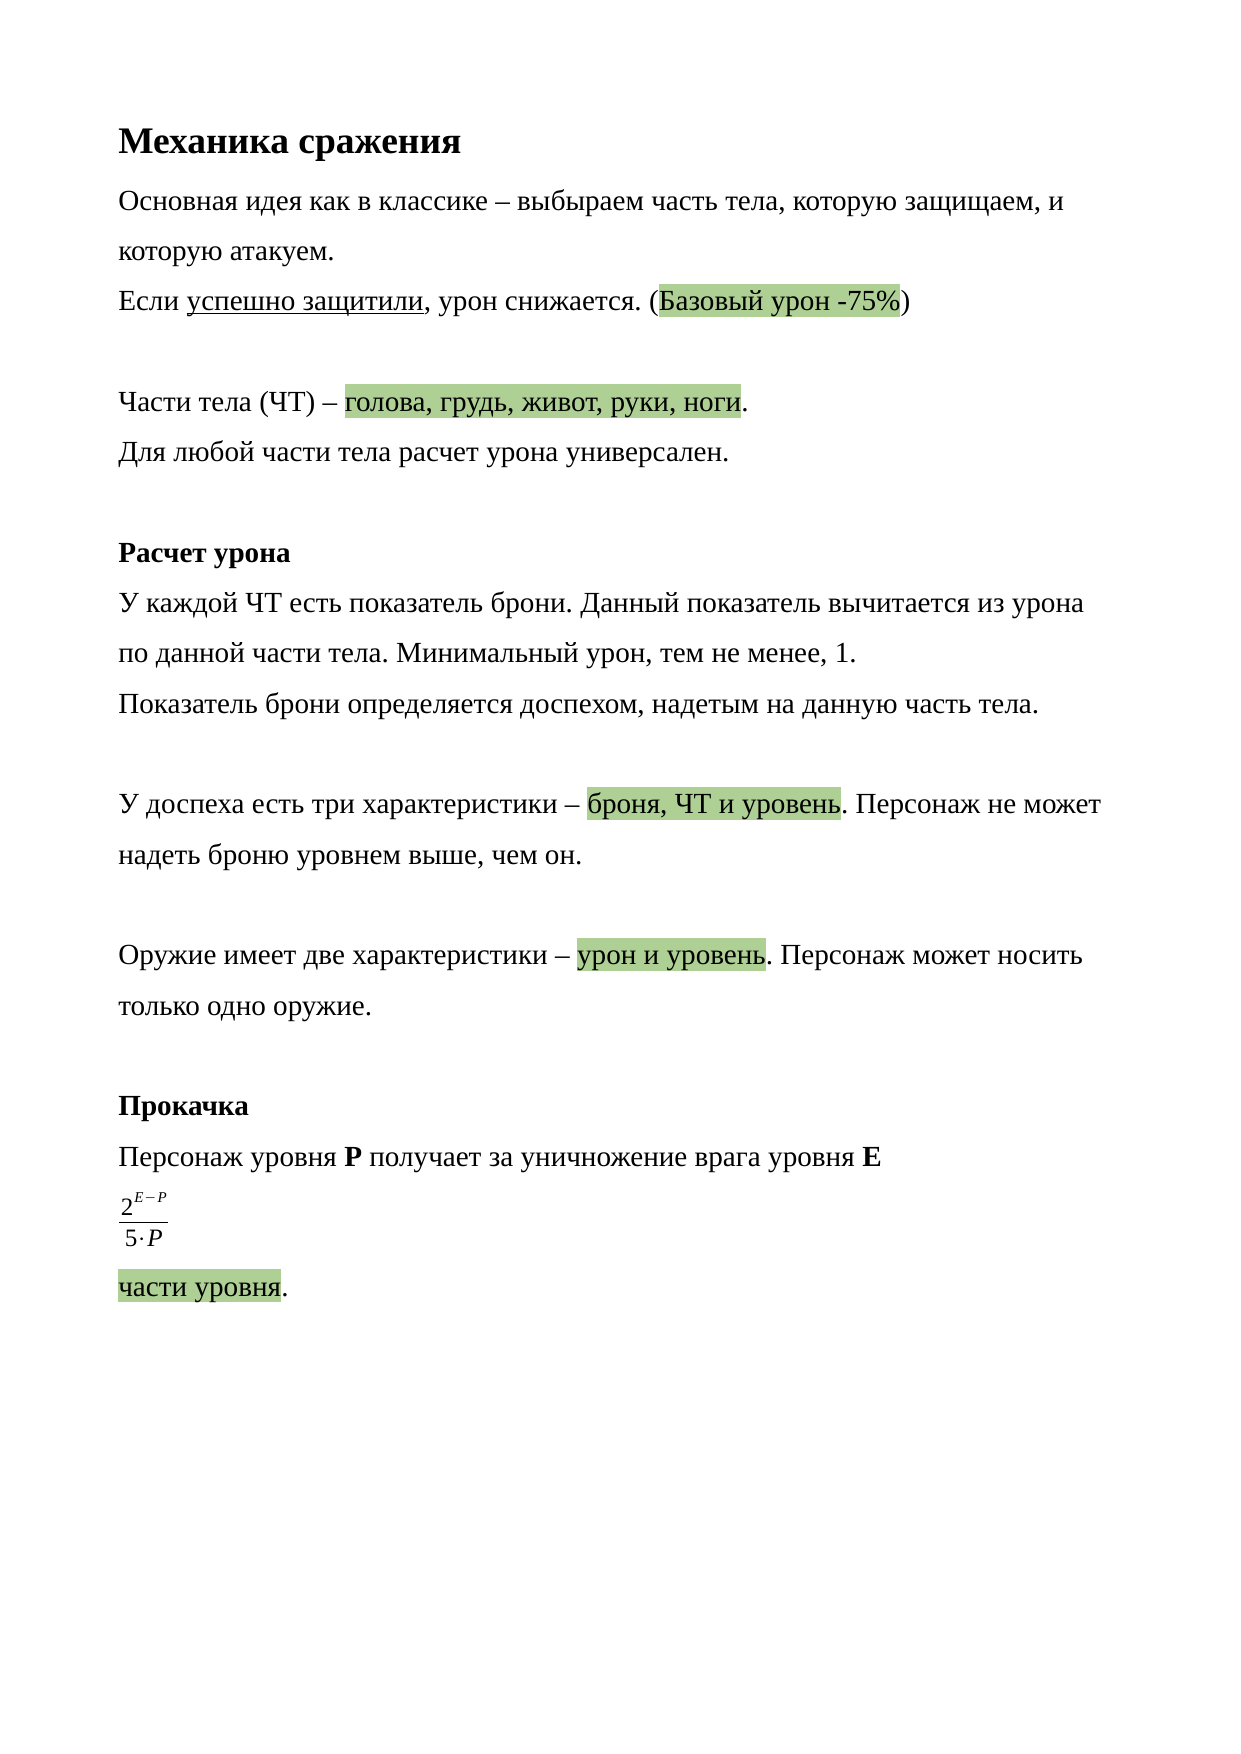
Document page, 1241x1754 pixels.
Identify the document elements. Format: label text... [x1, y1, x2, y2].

text У доспеха есть три характеристики – броня, ЧТ и уровень. Персонаж не может надеть броню уровнем выше, чем он. [118, 787, 1122, 870]
text Расчет урона [118, 535, 1122, 568]
text Персонаж уровня P получает за уничножение врага уровня E [118, 1139, 1122, 1172]
text Если успешно защитили, урон снижается. (Базовый урон -75%) [118, 283, 1122, 317]
text Для любой части тела расчет урона универсален. [118, 434, 1122, 468]
text Основная идея как в классике – выбыраем часть тела, которую защищаем, и которую атакуем. [118, 183, 1122, 267]
text части уровня. [118, 1269, 1122, 1302]
text Механика сражения [118, 118, 1122, 161]
text Показатель брони определяется доспехом, надетым на данную часть тела. [118, 686, 1122, 719]
text Оружие имеет две характеристики – урон и уровень. Персонаж может носить только одно оружие. [118, 937, 1122, 1021]
text У каждой ЧТ есть показатель брони. Данный показатель вычитается из урона по данной части тела. Минимальный урон, тем не менее, 1. [118, 585, 1122, 669]
text Части тела (ЧТ) – голова, грудь, живот, руки, ноги. [118, 384, 1122, 418]
text Прокачка [118, 1088, 1122, 1122]
